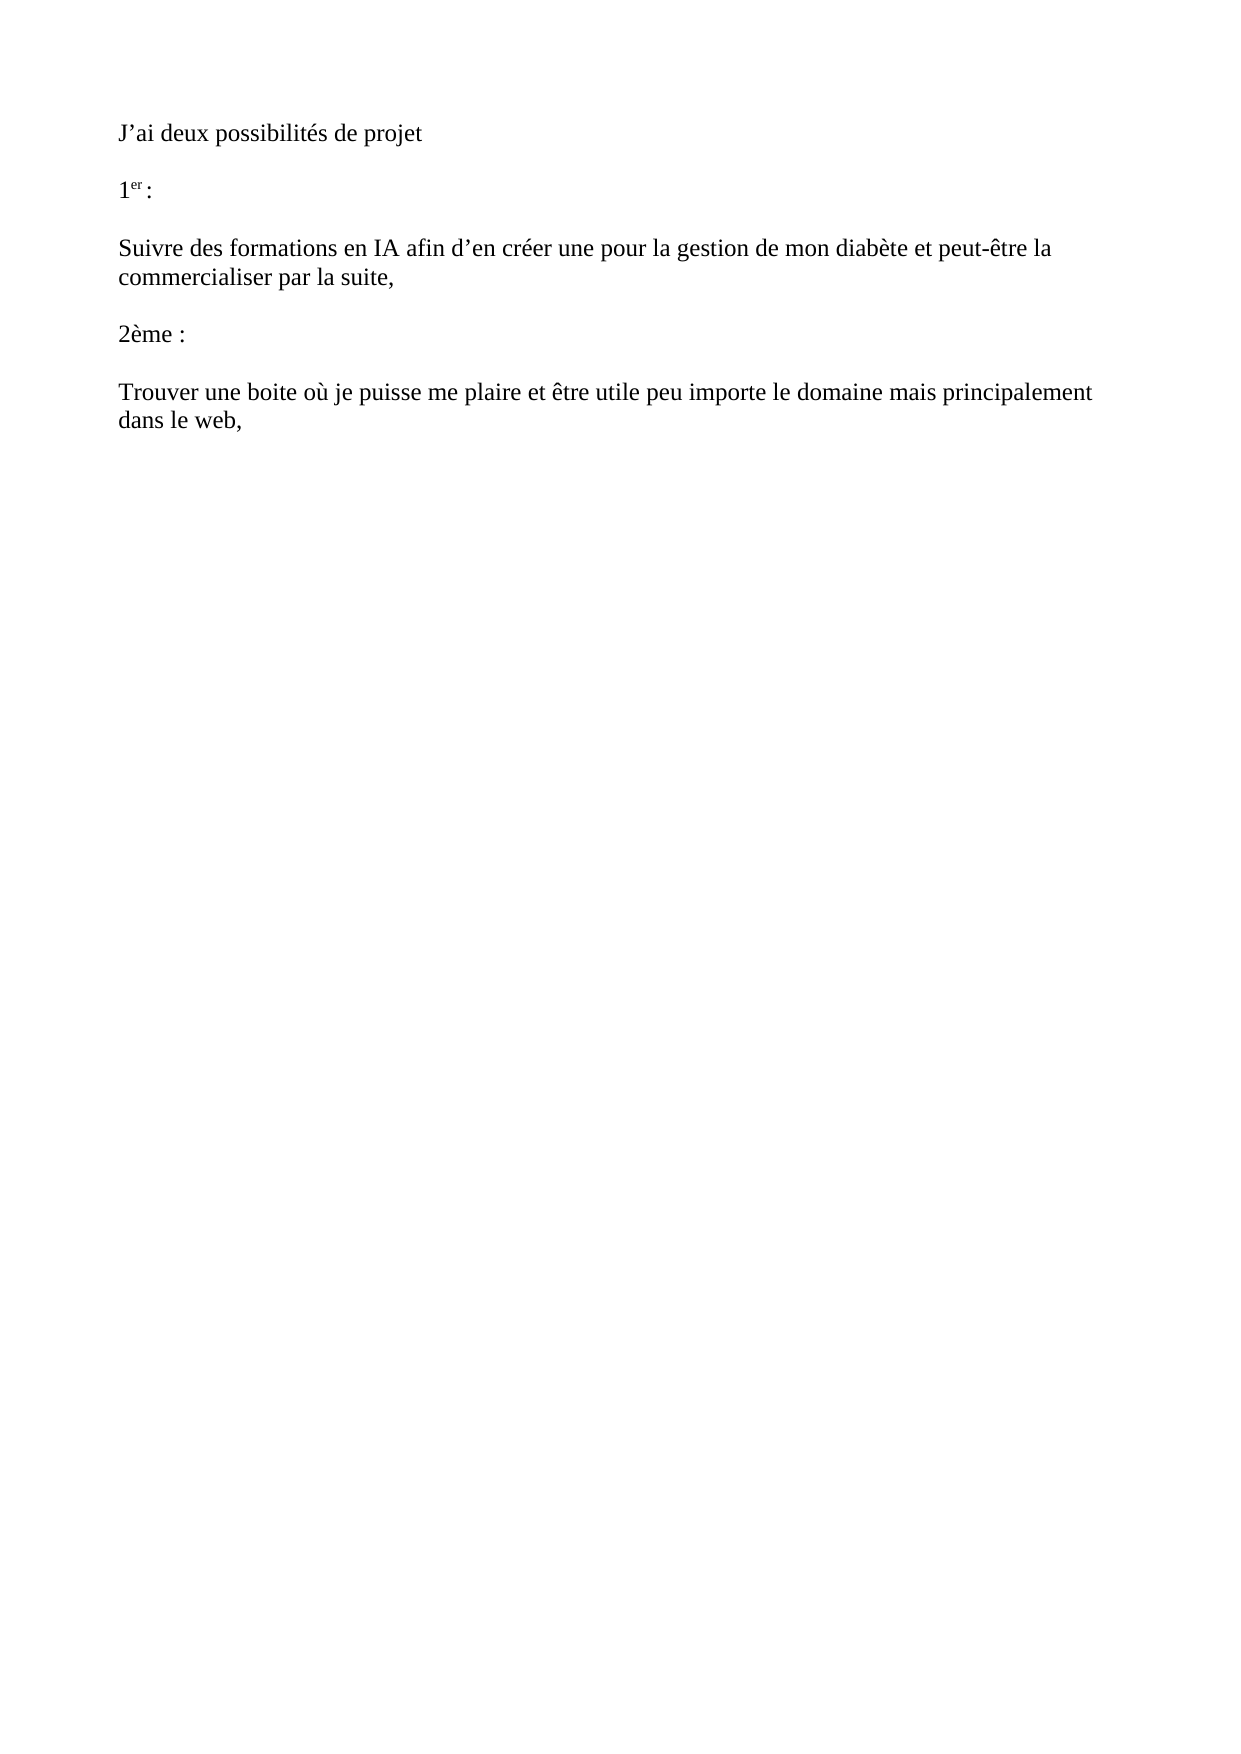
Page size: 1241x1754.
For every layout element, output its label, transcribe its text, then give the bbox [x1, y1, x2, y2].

text Suivre des formations en IA afin d’en créer une pour la gestion de mon diabète et peut-être la commercialiser par la suite, [118, 233, 1122, 291]
text J’ai deux possibilités de projet 1er : [118, 118, 1122, 204]
text 2ème : [118, 319, 1122, 348]
text Trouver une boite où je puisse me plaire et être utile peu importe le domaine mais principalement dans le web, [118, 377, 1122, 434]
